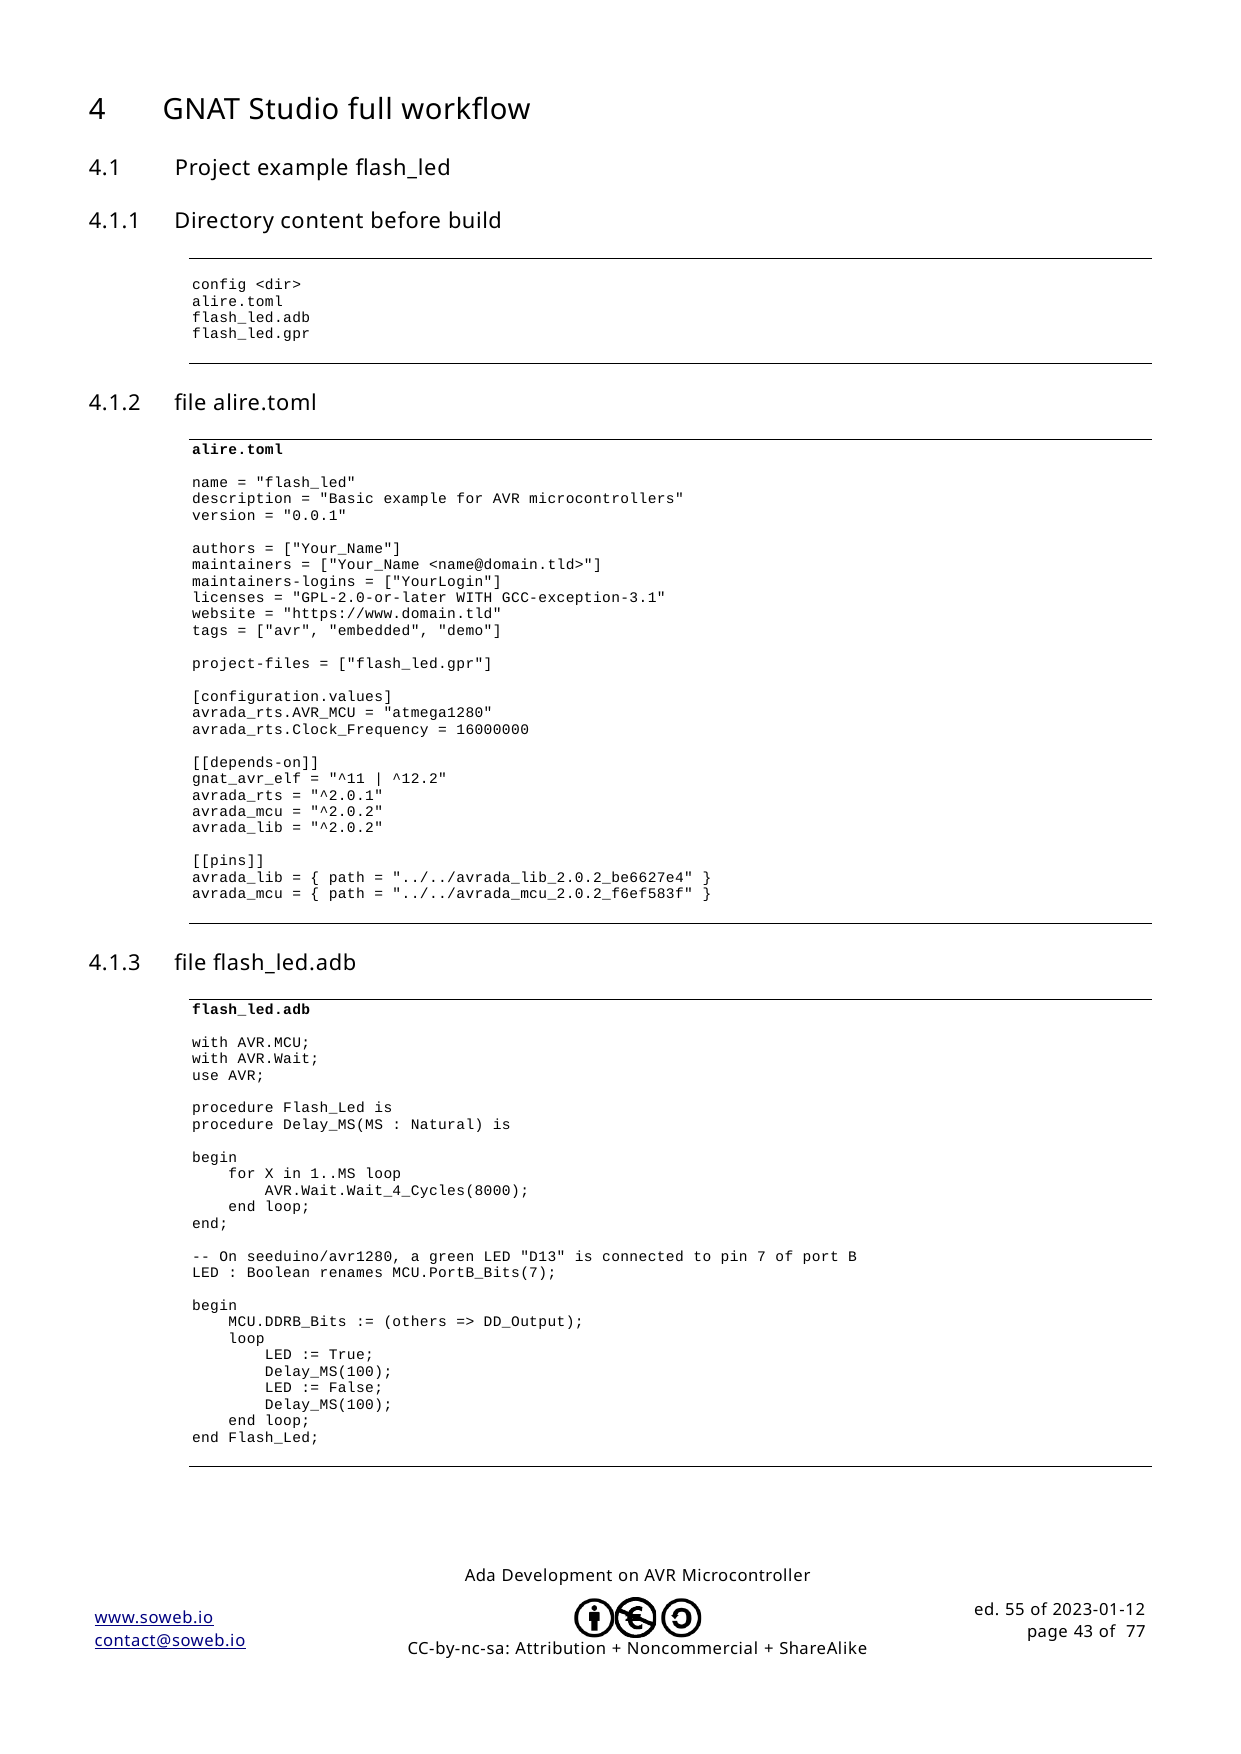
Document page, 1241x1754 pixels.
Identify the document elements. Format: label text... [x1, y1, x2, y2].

list -- On seeduino/avr1280, a green LED "D13" is connected to pin 7 of port B [189, 1246, 1152, 1262]
list Delay_MS(100); [189, 1394, 1152, 1411]
list end; [189, 1213, 1152, 1233]
list maintainers-logins = ["YourLogin"] [189, 571, 1152, 587]
list with AVR.Wait; [189, 1048, 1152, 1065]
list flash_led.adb [189, 307, 1152, 324]
list gnat_avr_elf = "^11 | ^12.2" [189, 768, 1152, 785]
list procedure Flash_Led is [189, 1098, 1152, 1114]
list flash_led.gpr [189, 324, 1152, 363]
list LED := False; [189, 1378, 1152, 1394]
list alire.toml name = "flash_led" [189, 440, 1152, 489]
list procedure Delay_MS(MS : Natural) is [189, 1114, 1152, 1134]
list for X in 1..MS loop [189, 1164, 1152, 1180]
list avrada_lib = "^2.0.2" [189, 818, 1152, 837]
list config <dir> [189, 259, 1152, 291]
list description = "Basic example for AVR microcontrollers" [189, 489, 1152, 505]
list MCU.DDRB_Bits := (others => DD_Output); [189, 1312, 1152, 1328]
list avrada_lib = { path = "../../avrada_lib_2.0.2_be6627e4" } [189, 867, 1152, 884]
list licenses = "GPL-2.0-or-later WITH GCC-exception-3.1" [189, 587, 1152, 604]
list avrada_mcu = "^2.0.2" [189, 801, 1152, 818]
list [[depends-on]] [189, 752, 1152, 768]
list Delay_MS(100); [189, 1361, 1152, 1378]
list LED := True; [189, 1345, 1152, 1361]
list end loop; [189, 1197, 1152, 1213]
list avrada_rts = "^2.0.1" [189, 785, 1152, 801]
list website = "https://www.domain.tld" [189, 604, 1152, 620]
list avrada_rts.Clock_Frequency = 16000000 [189, 719, 1152, 739]
list begin [189, 1147, 1152, 1164]
list end loop; [189, 1411, 1152, 1427]
list avrada_mcu = { path = "../../avrada_mcu_2.0.2_f6ef583f" } [189, 884, 1152, 923]
list tags = ["avr", "embedded", "demo"] [189, 620, 1152, 640]
subtitle file alire.toml [88, 387, 1152, 428]
list maintainers = ["Your_Name <name@domain.tld>"] [189, 554, 1152, 571]
list [[pins]] [189, 851, 1152, 867]
list use AVR; [189, 1065, 1152, 1084]
list AVR.Wait.Wait_4_Cycles(8000); [189, 1180, 1152, 1197]
list loop [189, 1328, 1152, 1345]
list avrada_rts.AVR_MCU = "atmega1280" [189, 703, 1152, 719]
list version = "0.0.1" [189, 505, 1152, 525]
list authors = ["Your_Name"] [189, 538, 1152, 554]
picture [660, 1597, 702, 1638]
list alire.toml [189, 291, 1152, 307]
list project-files = ["flash_led.gpr"] [189, 653, 1152, 673]
list end Flash_Led; [189, 1427, 1152, 1466]
picture [573, 1597, 657, 1638]
subtitle GNAT Studio full workflow [88, 88, 1152, 128]
subtitle file flash_led.adb [88, 946, 1152, 987]
subtitle Directory content before build [88, 205, 1152, 246]
list begin [189, 1295, 1152, 1312]
list flash_led.adb with AVR.MCU; [189, 1000, 1152, 1048]
list LED : Boolean renames MCU.PortB_Bits(7); [189, 1262, 1152, 1282]
list [configuration.values] [189, 686, 1152, 703]
subtitle Project example flash_led [88, 152, 1152, 182]
